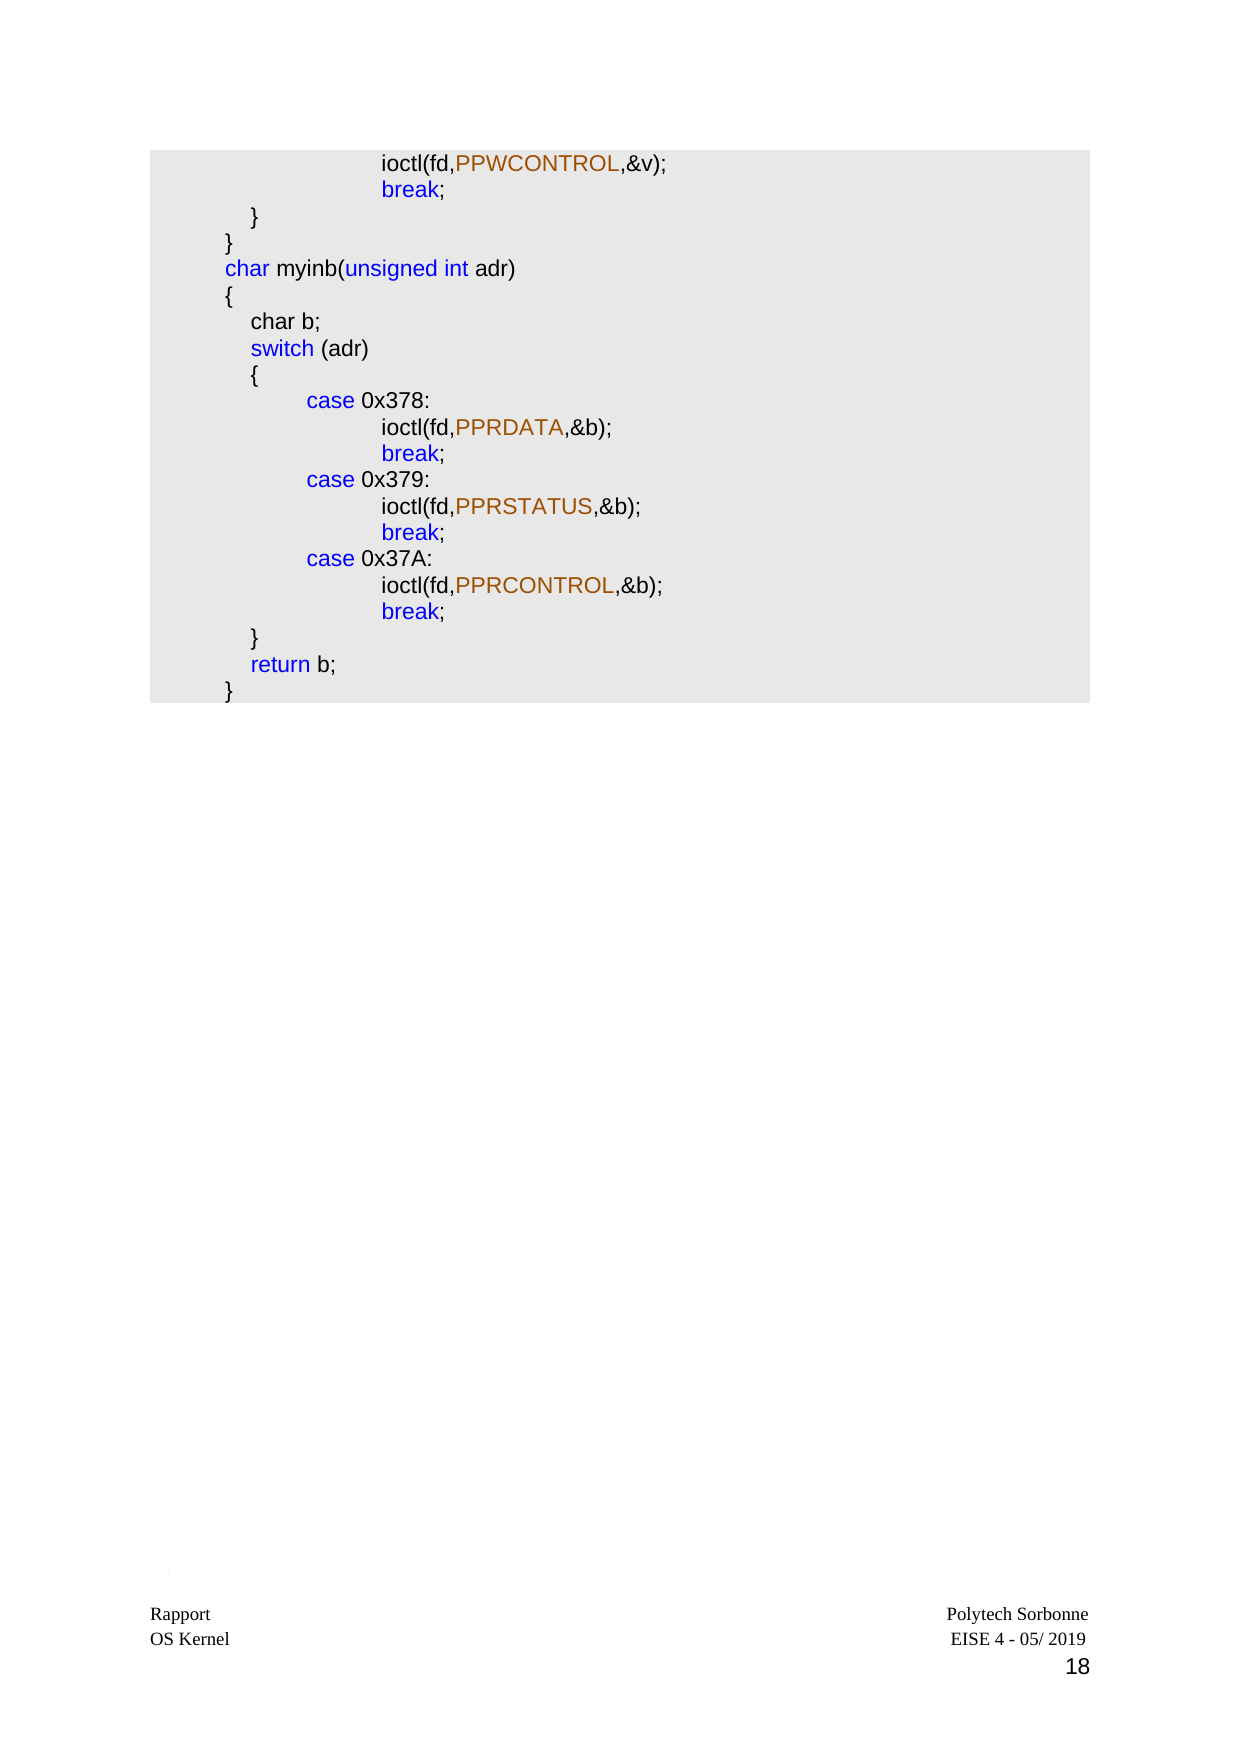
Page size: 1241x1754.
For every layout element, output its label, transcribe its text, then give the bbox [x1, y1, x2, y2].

list return b; [150, 651, 1090, 677]
list case 0x37A: [150, 545, 1090, 572]
list break; [150, 598, 1090, 624]
list } [150, 229, 1090, 255]
list ioctl(fd,PPRSTATUS,&b); [150, 493, 1090, 519]
list } [150, 203, 1090, 229]
list switch (adr) [150, 334, 1090, 361]
list ioctl(fd,PPRDATA,&b); [150, 413, 1090, 440]
list } [150, 624, 1090, 651]
list case 0x378: [150, 387, 1090, 413]
list char myinb(unsigned int adr) [150, 255, 1090, 282]
list break; [150, 440, 1090, 466]
list { [150, 361, 1090, 387]
list ioctl(fd,PPRCONTROL,&b); [150, 572, 1090, 598]
list { [150, 282, 1090, 308]
list break; [150, 519, 1090, 545]
list char b; [150, 308, 1090, 334]
list break; [150, 176, 1090, 203]
list } [150, 677, 1090, 703]
list ioctl(fd,PPWCONTROL,&v); [150, 150, 1090, 176]
list case 0x379: [150, 466, 1090, 493]
